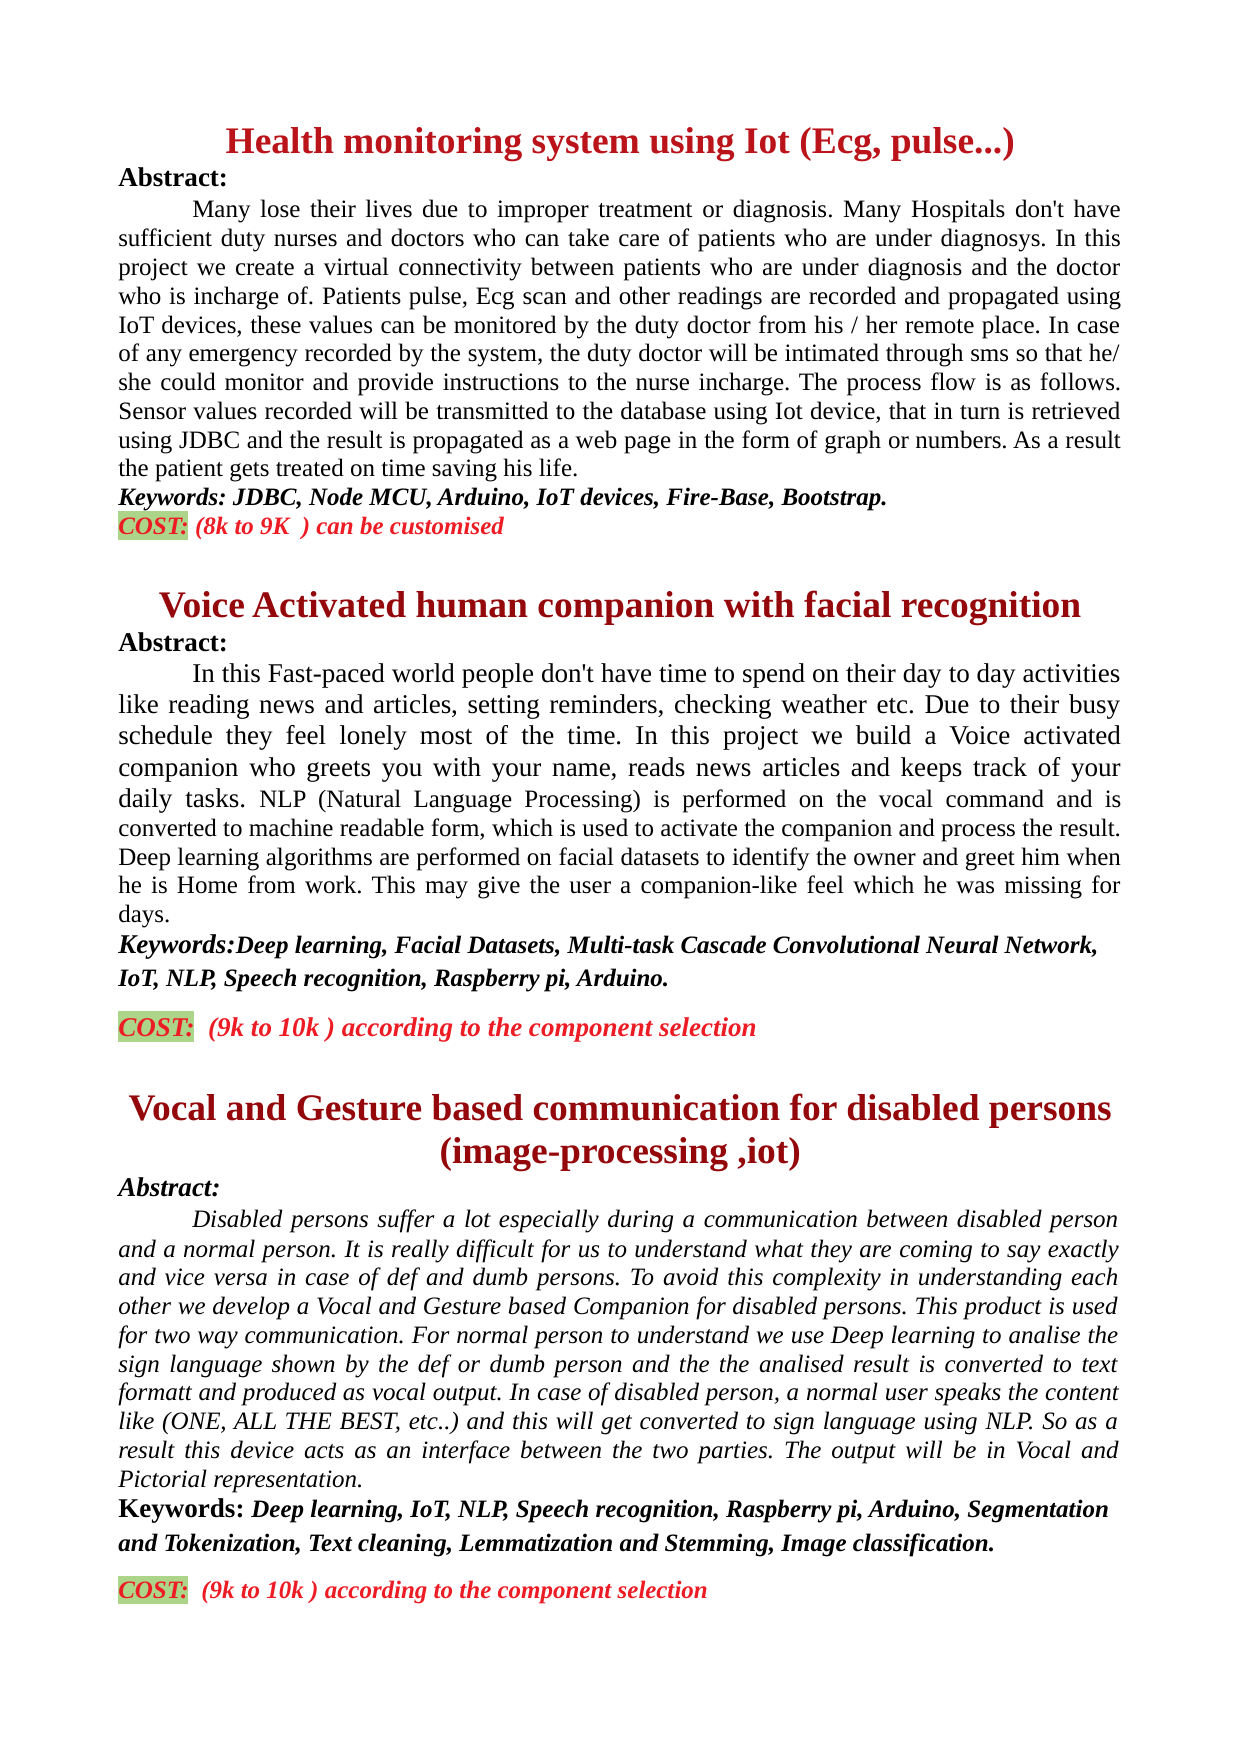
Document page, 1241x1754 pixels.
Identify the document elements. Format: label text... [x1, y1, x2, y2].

text Keywords:Deep learning, Facial Datasets, Multi-task Cascade Convolutional Neural Network, IoT, NLP, Speech recognition, Raspberry pi, Arduino. [118, 928, 1122, 992]
text Disabled persons suffer a lot especially during a communication between disabled person and a normal person. It is really difficult for us to understand what they are coming to say exactly and vice versa in case of def and dumb persons. To avoid this complexity in understanding each other we develop a Vocal and Gesture based Companion for disabled persons. This product is used for two way communication. For normal person to understand we use Deep learning to analise the sign language shown by the def or dumb person and the the analised result is converted to text formatt and produced as vocal output. In case of disabled person, a normal user speaks the content like (ONE, ALL THE BEST, etc..) and this will get converted to sign language using NLP. So as a result this device acts as an interface between the two parties. The output will be in Vocal and Pictorial representation. [118, 1203, 1122, 1492]
text Keywords: Deep learning, IoT, NLP, Speech recognition, Raspberry pi, Arduino, Segmentation and Tokenization, Text cleaning, Lemmatization and Stemming, Image classification. [118, 1492, 1122, 1557]
text COST: (8k to 9K ) can be customised [118, 511, 1122, 540]
text Vocal and Gesture based communication for disabled persons (image-processing ,iot) [118, 1085, 1122, 1171]
text Many lose their lives due to improper treatment or diagnosis. Many Hospitals don't have sufficient duty nurses and doctors who can take care of patients who are under diagnosys. In this project we create a virtual connectivity between patients who are under diagnosis and the doctor who is incharge of. Patients pulse, Ecg scan and other readings are recorded and propagated using IoT devices, these values can be monitored by the duty doctor from his / her remote place. In case of any emergency recorded by the system, the duty doctor will be intimated through sms so that he/ she could monitor and provide instructions to the nurse incharge. The process flow is as follows. Sensor values recorded will be transmitted to the database using Iot device, that in turn is retrieved using JDBC and the result is propagated as a web page in the form of graph or numbers. As a result the patient gets treated on time saving his life. [118, 192, 1122, 482]
text In this Fast-paced world people don't have time to spend on their day to day activities like reading news and articles, setting reminders, checking weather etc. Due to their busy schedule they feel lonely most of the time. In this project we build a Voice activated companion who greets you with your name, reads news articles and keeps track of your daily tasks. NLP (Natural Language Processing) is performed on the vocal command and is converted to machine readable form, which is used to activate the companion and process the result. Deep learning algorithms are performed on facial datasets to identify the owner and greet him when he is Home from work. This may give the user a companion-like feel which he was missing for days. [118, 657, 1122, 928]
text Keywords: JDBC, Node MCU, Arduino, IoT devices, Fire-Base, Bootstrap. [118, 482, 1122, 511]
text Abstract: [118, 161, 1122, 192]
text Abstract: [118, 626, 1122, 657]
text COST: (9k to 10k ) according to the component selection [118, 1011, 1122, 1042]
text Health monitoring system using Iot (Ecg, pulse...) [118, 118, 1122, 161]
text COST: (9k to 10k ) according to the component selection [118, 1576, 1122, 1604]
text Voice Activated human companion with facial recognition [118, 583, 1122, 626]
text Abstract: [118, 1171, 1122, 1203]
